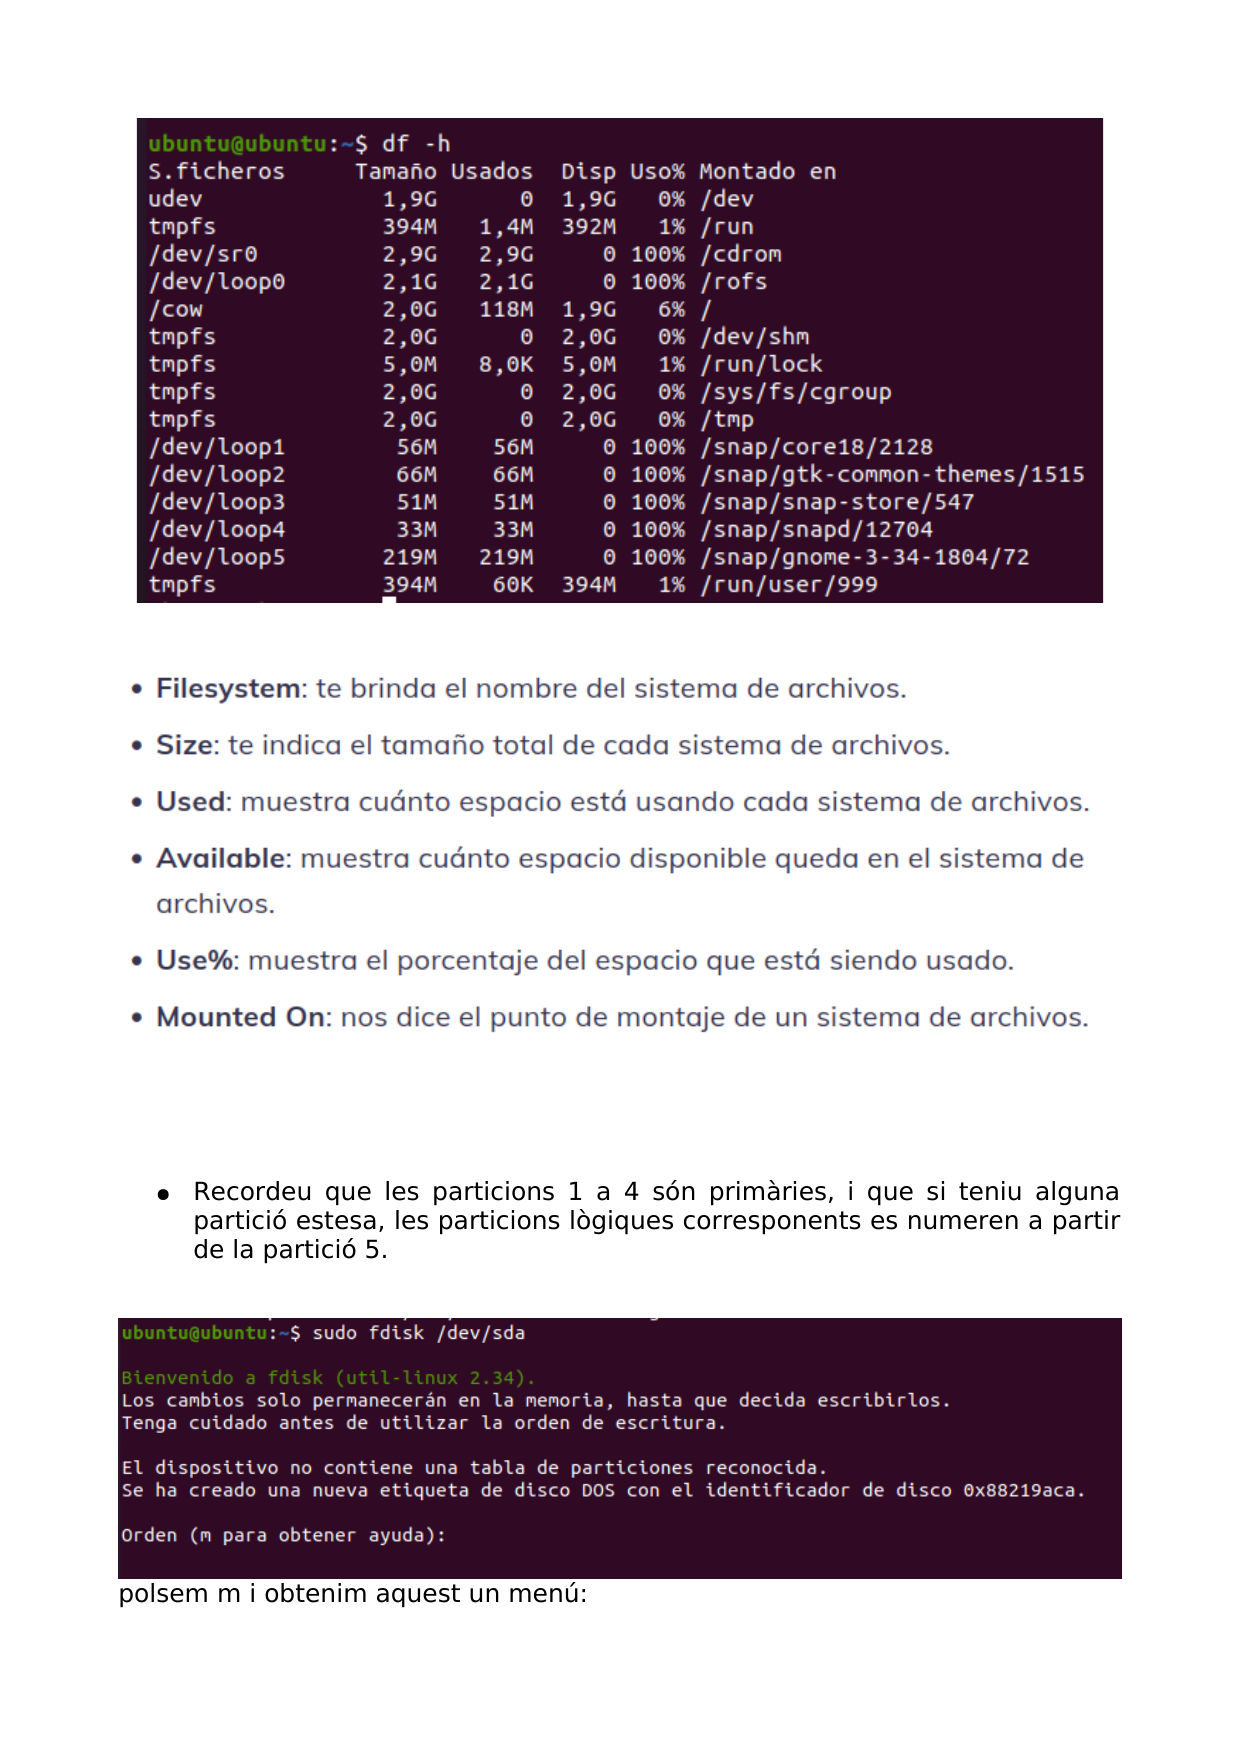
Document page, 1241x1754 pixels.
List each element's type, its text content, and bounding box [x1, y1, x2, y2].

text polsem m i obtenim aquest un menú: [118, 1579, 1122, 1608]
picture [136, 118, 1104, 603]
picture [118, 644, 1122, 1052]
picture [118, 1318, 1122, 1579]
list Recordeu que les particions 1 a 4 són primàries, i que si teniu alguna partició estesa, les particions lògiques corresponents es numeren a partir de la partició 5. [156, 1177, 1122, 1264]
